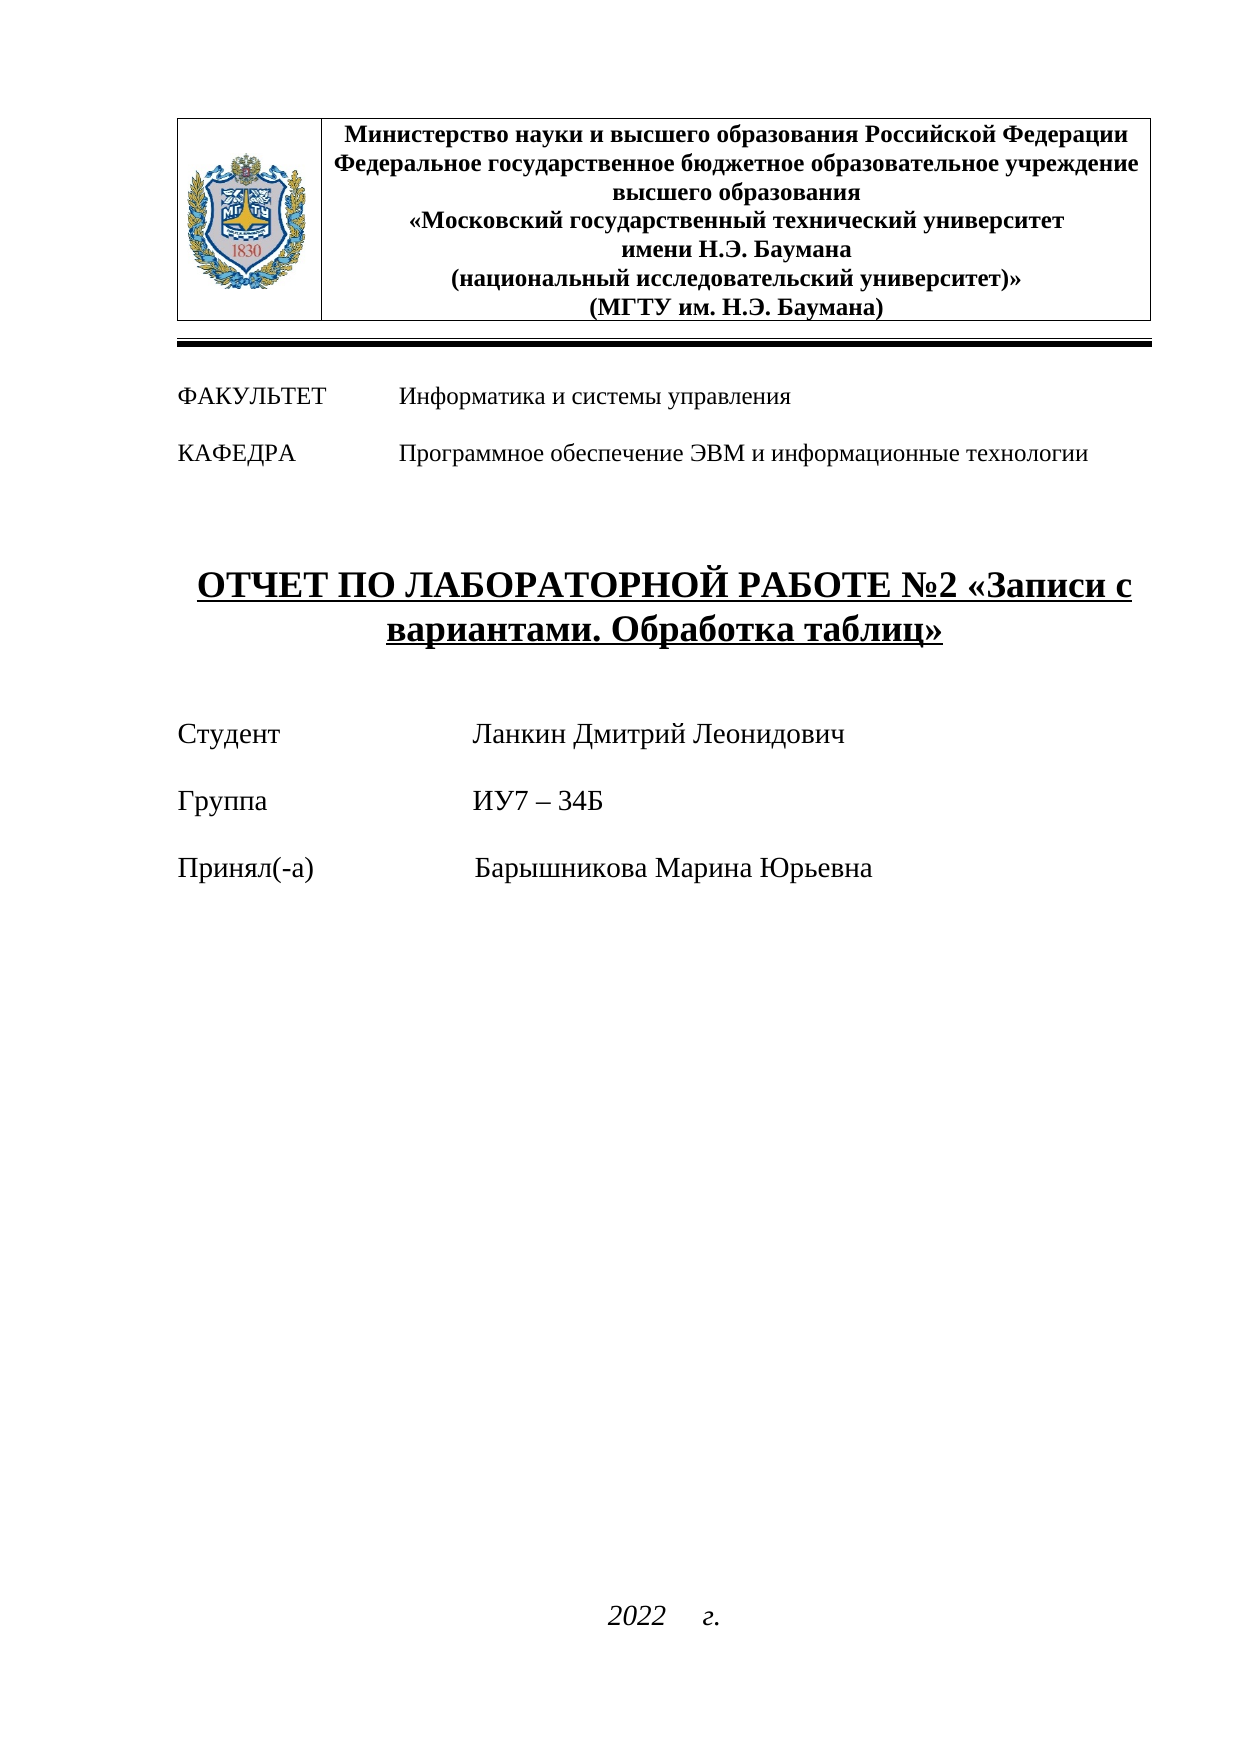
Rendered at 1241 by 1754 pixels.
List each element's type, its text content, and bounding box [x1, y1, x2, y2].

text КАФЕДРА Программное обеспечение ЭВМ и информационные технологии [177, 438, 1152, 467]
table_header Министерство науки и высшего образования Российской Федерации Федеральное государственное бюджетное образовательное учреждение высшего образования «Московский государственный технический университет имени Н.Э. Баумана (национальный исследовательский университет)» (МГТУ им. Н.Э. Баумана) [322, 119, 1150, 320]
table_header [178, 119, 321, 320]
text Студент Ланкин Дмитрий Леонидович [177, 716, 1152, 750]
picture [196, 153, 307, 290]
text 2022 г. [177, 1598, 1152, 1631]
text ФАКУЛЬТЕТ Информатика и системы управления [177, 381, 1152, 409]
text Группа ИУ7 – 34Б [177, 783, 1152, 817]
text Принял(-а) Барышникова Марина Юрьевна [177, 850, 1152, 884]
text ОТЧЕТ ПО ЛАБОРАТОРНОЙ РАБОТЕ №2 «Записи с вариантами. Обработка таблиц» [177, 563, 1152, 649]
